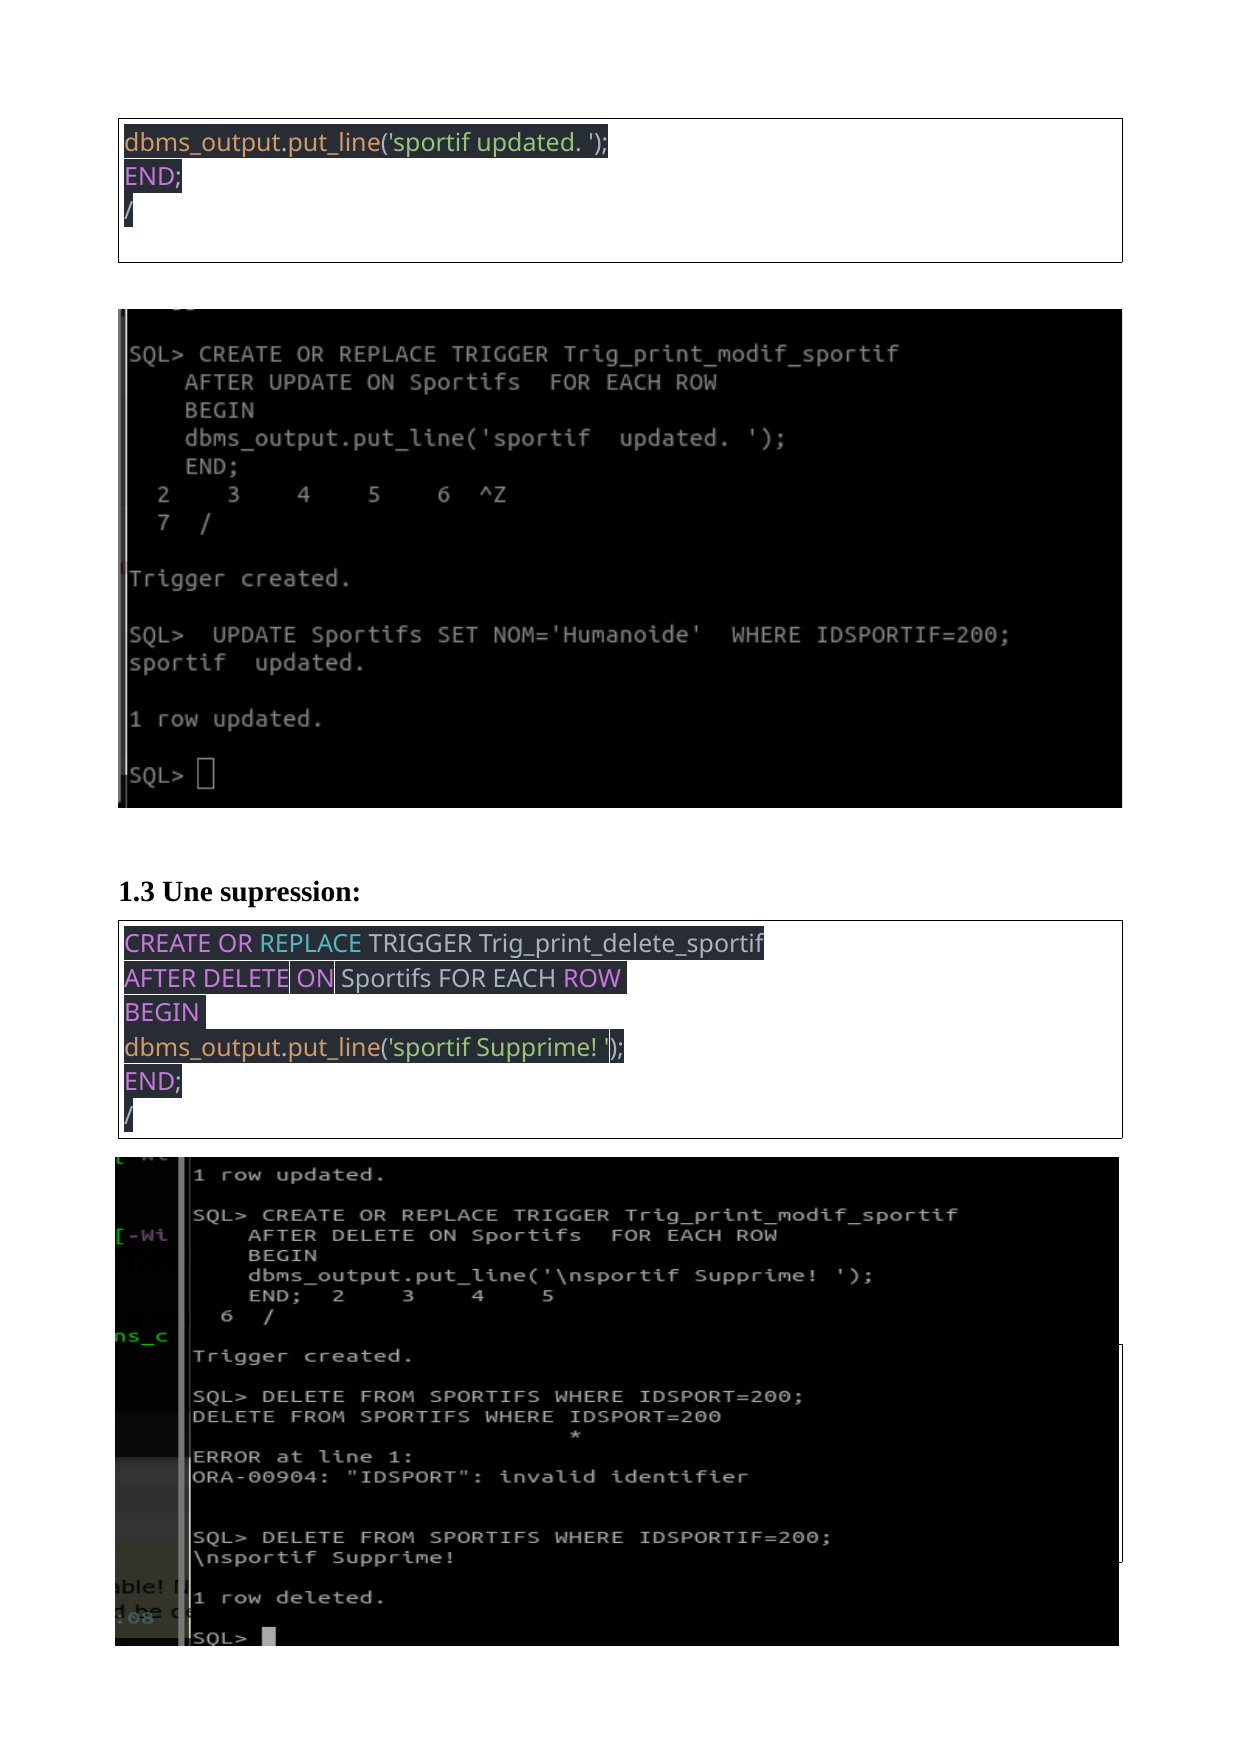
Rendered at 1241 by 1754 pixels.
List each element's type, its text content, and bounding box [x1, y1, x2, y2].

picture [118, 309, 1123, 808]
table_header CREATE OR REPLACE TRIGGER Trig_print_delete_sportif AFTER DELETE ON Sportifs FOR EACH ROW BEGIN dbms_output.put_line('sportif Supprime! '); END; / [119, 921, 1122, 1138]
subtitle 1.3 Une supression: [118, 874, 1122, 907]
table_header dbms_output.put_line('sportif updated. '); END; / [119, 119, 1122, 262]
picture [115, 1157, 1119, 1646]
